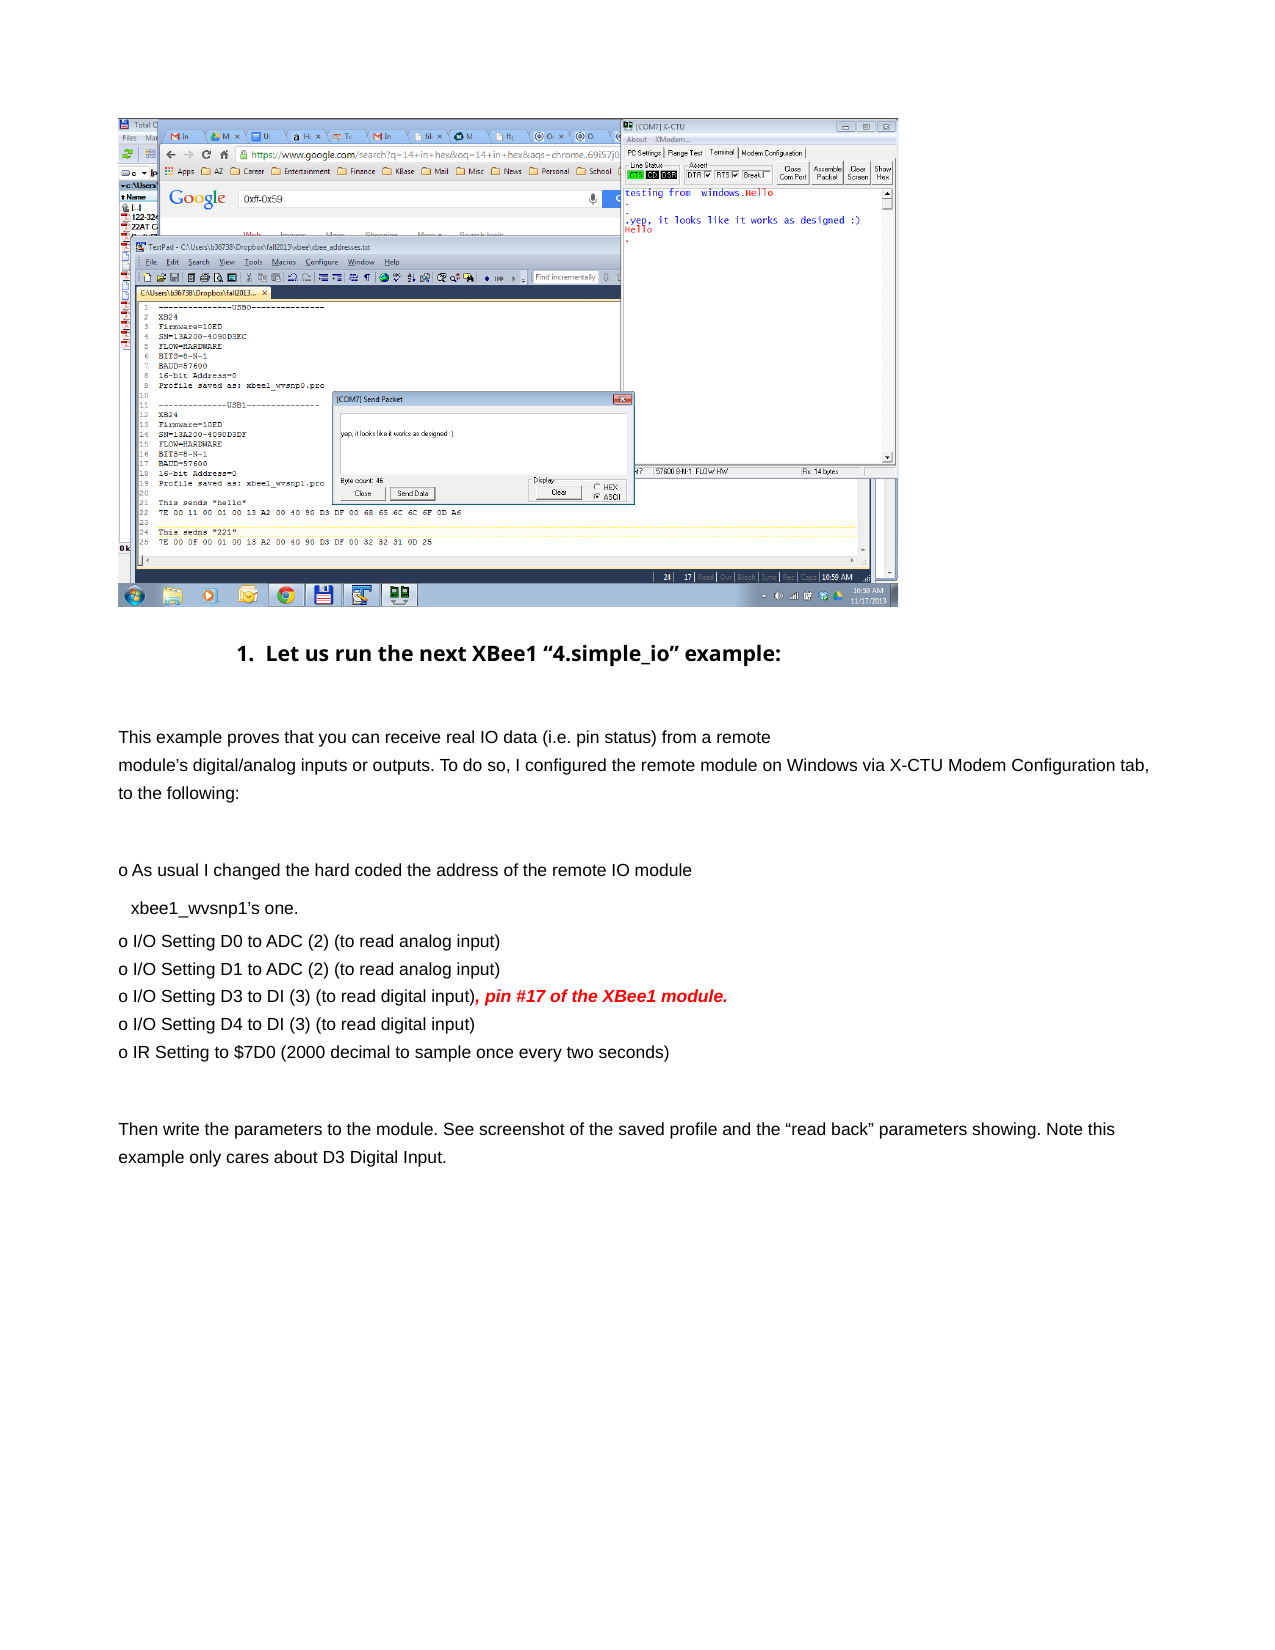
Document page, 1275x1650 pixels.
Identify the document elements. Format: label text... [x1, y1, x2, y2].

text o I/O Setting D1 to ADC (2) (to read analog input) [118, 958, 1157, 979]
text o I/O Setting D0 to ADC (2) (to read analog input) [118, 931, 1157, 951]
text o I/O Setting D3 to DI (3) (to read digital input), pin #17 of the XBee1 module. [118, 986, 1157, 1006]
picture [118, 118, 899, 607]
text o I/O Setting D4 to DI (3) (to read digital input) [118, 1014, 1157, 1034]
subtitle Let us run the next XBee1 “4.simple_io” example: [236, 638, 1157, 667]
text This example proves that you can receive real IO data (i.e. pin status) from a remote module’s digital/analog inputs or outputs. To do so, I configured the remote module on Windows via X-CTU Modem Configuration tab, to the following: [118, 727, 1157, 803]
text o IR Setting to $7D0 (2000 decimal to sample once every two seconds) [118, 1042, 1157, 1062]
text Then write the parameters to the module. See screenshot of the saved profile and the “read back” parameters showing. Note this example only cares about D3 Digital Input. [118, 1119, 1157, 1167]
text o As usual I changed the hard coded the address of the remote IO module xbee1_wvsnp1’s one. [118, 860, 1157, 920]
